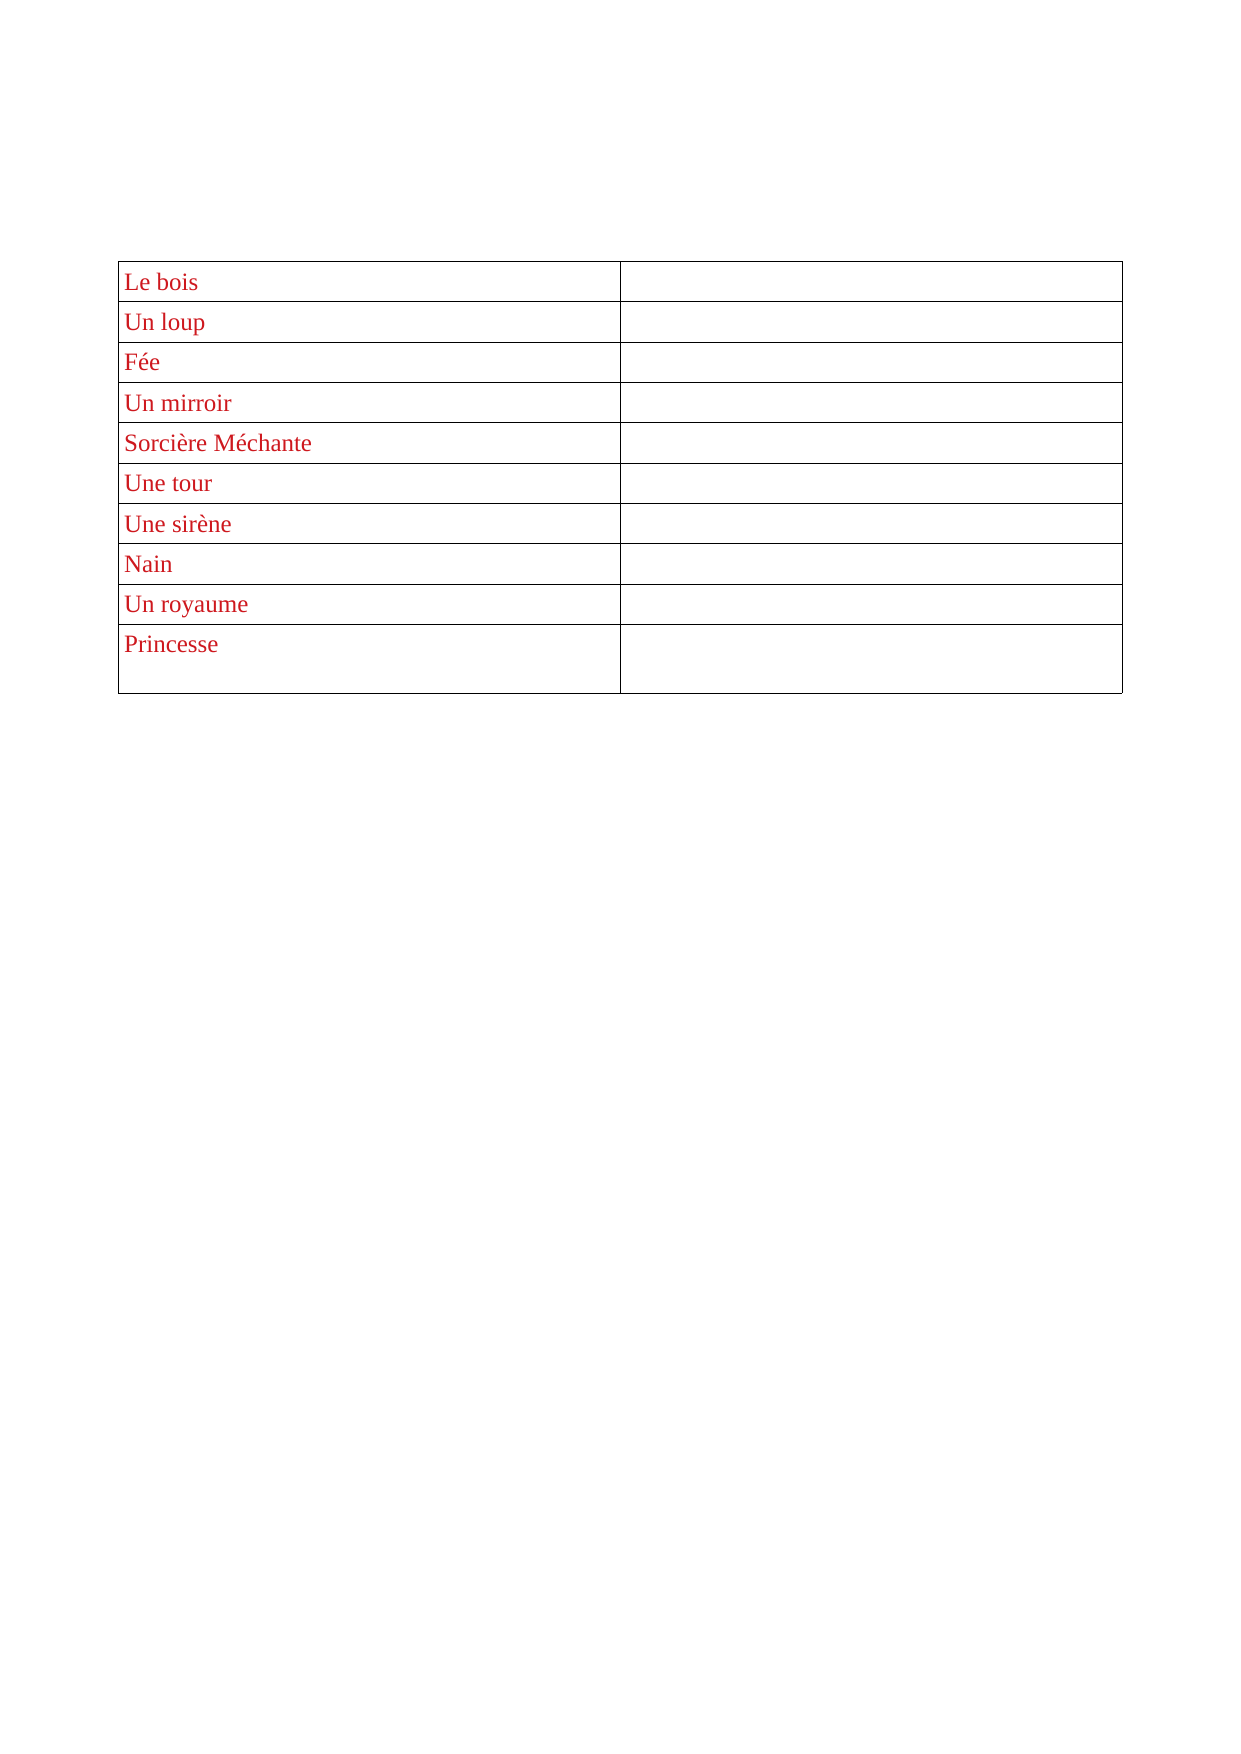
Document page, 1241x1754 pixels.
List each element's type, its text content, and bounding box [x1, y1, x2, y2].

table_header [621, 262, 1122, 301]
table_cell Sorcière Méchante [119, 423, 620, 462]
table_cell Une tour [119, 464, 620, 503]
table_cell Fée [119, 343, 620, 382]
table_cell Un mirroir [119, 383, 620, 422]
table_cell [621, 343, 1122, 382]
table_cell Nain [119, 544, 620, 583]
table_cell [621, 383, 1122, 422]
table_cell Un royaume [119, 585, 620, 624]
table_cell Un loup [119, 302, 620, 342]
table_cell Princesse [119, 625, 620, 693]
table_cell [621, 464, 1122, 503]
table_cell [621, 585, 1122, 624]
table_cell [621, 625, 1122, 693]
table_cell [621, 504, 1122, 543]
table_header Le bois [119, 262, 620, 301]
table_cell [621, 302, 1122, 342]
table_cell Une sirène [119, 504, 620, 543]
table_cell [621, 423, 1122, 462]
table_cell [621, 544, 1122, 583]
